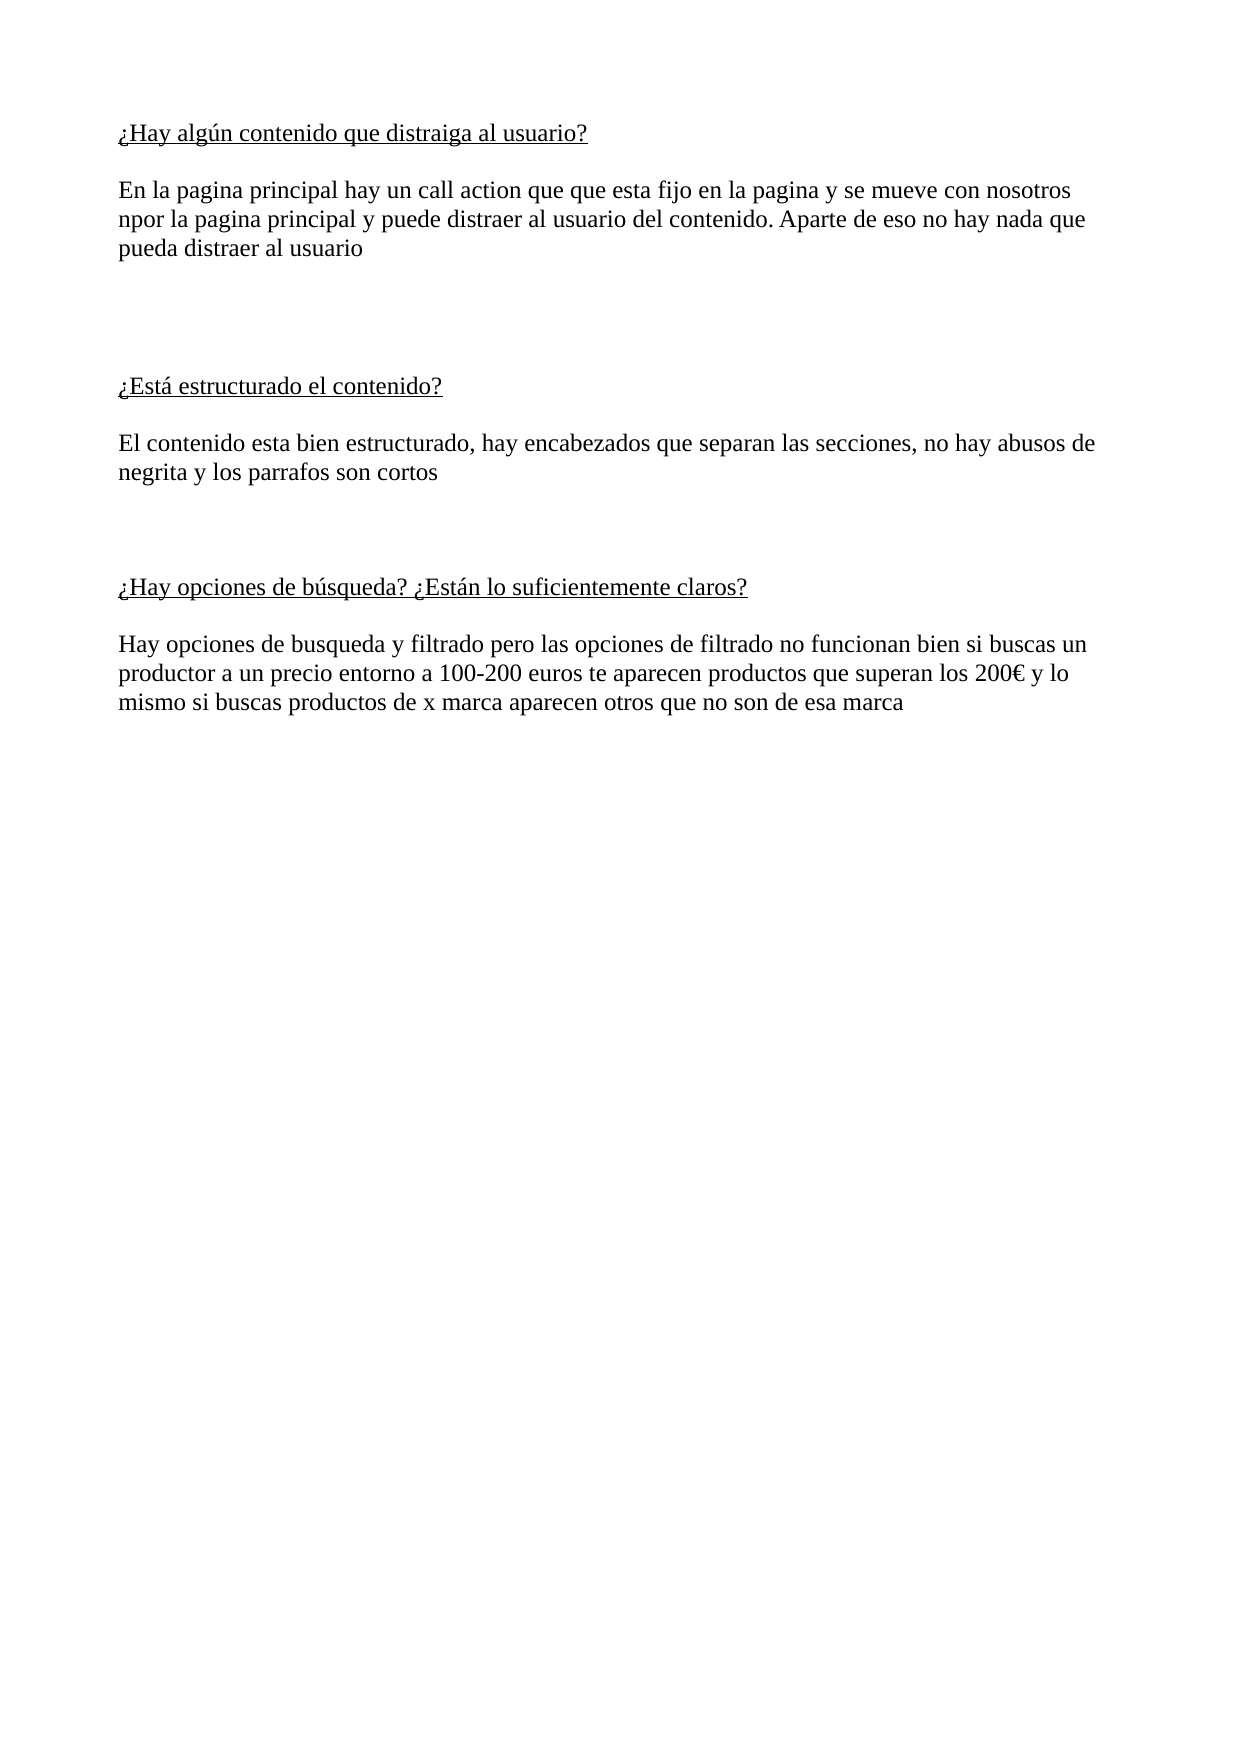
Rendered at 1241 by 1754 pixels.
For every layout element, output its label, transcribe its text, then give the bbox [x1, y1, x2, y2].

text Hay opciones de busqueda y filtrado pero las opciones de filtrado no funcionan bien si buscas un productor a un precio entorno a 100-200 euros te aparecen productos que superan los 200€ y lo mismo si buscas productos de x marca aparecen otros que no son de esa marca [118, 629, 1122, 716]
text ¿Hay algún contenido que distraiga al usuario? [118, 118, 1122, 147]
text ¿Hay opciones de búsqueda? ¿Están lo suficientemente claros? [118, 572, 1122, 601]
text El contenido esta bien estructurado, hay encabezados que separan las secciones, no hay abusos de negrita y los parrafos son cortos [118, 428, 1122, 486]
text ¿Está estructurado el contenido? [118, 371, 1122, 399]
text En la pagina principal hay un call action que que esta fijo en la pagina y se mueve con nosotros npor la pagina principal y puede distraer al usuario del contenido. Aparte de eso no hay nada que pueda distraer al usuario [118, 176, 1122, 262]
